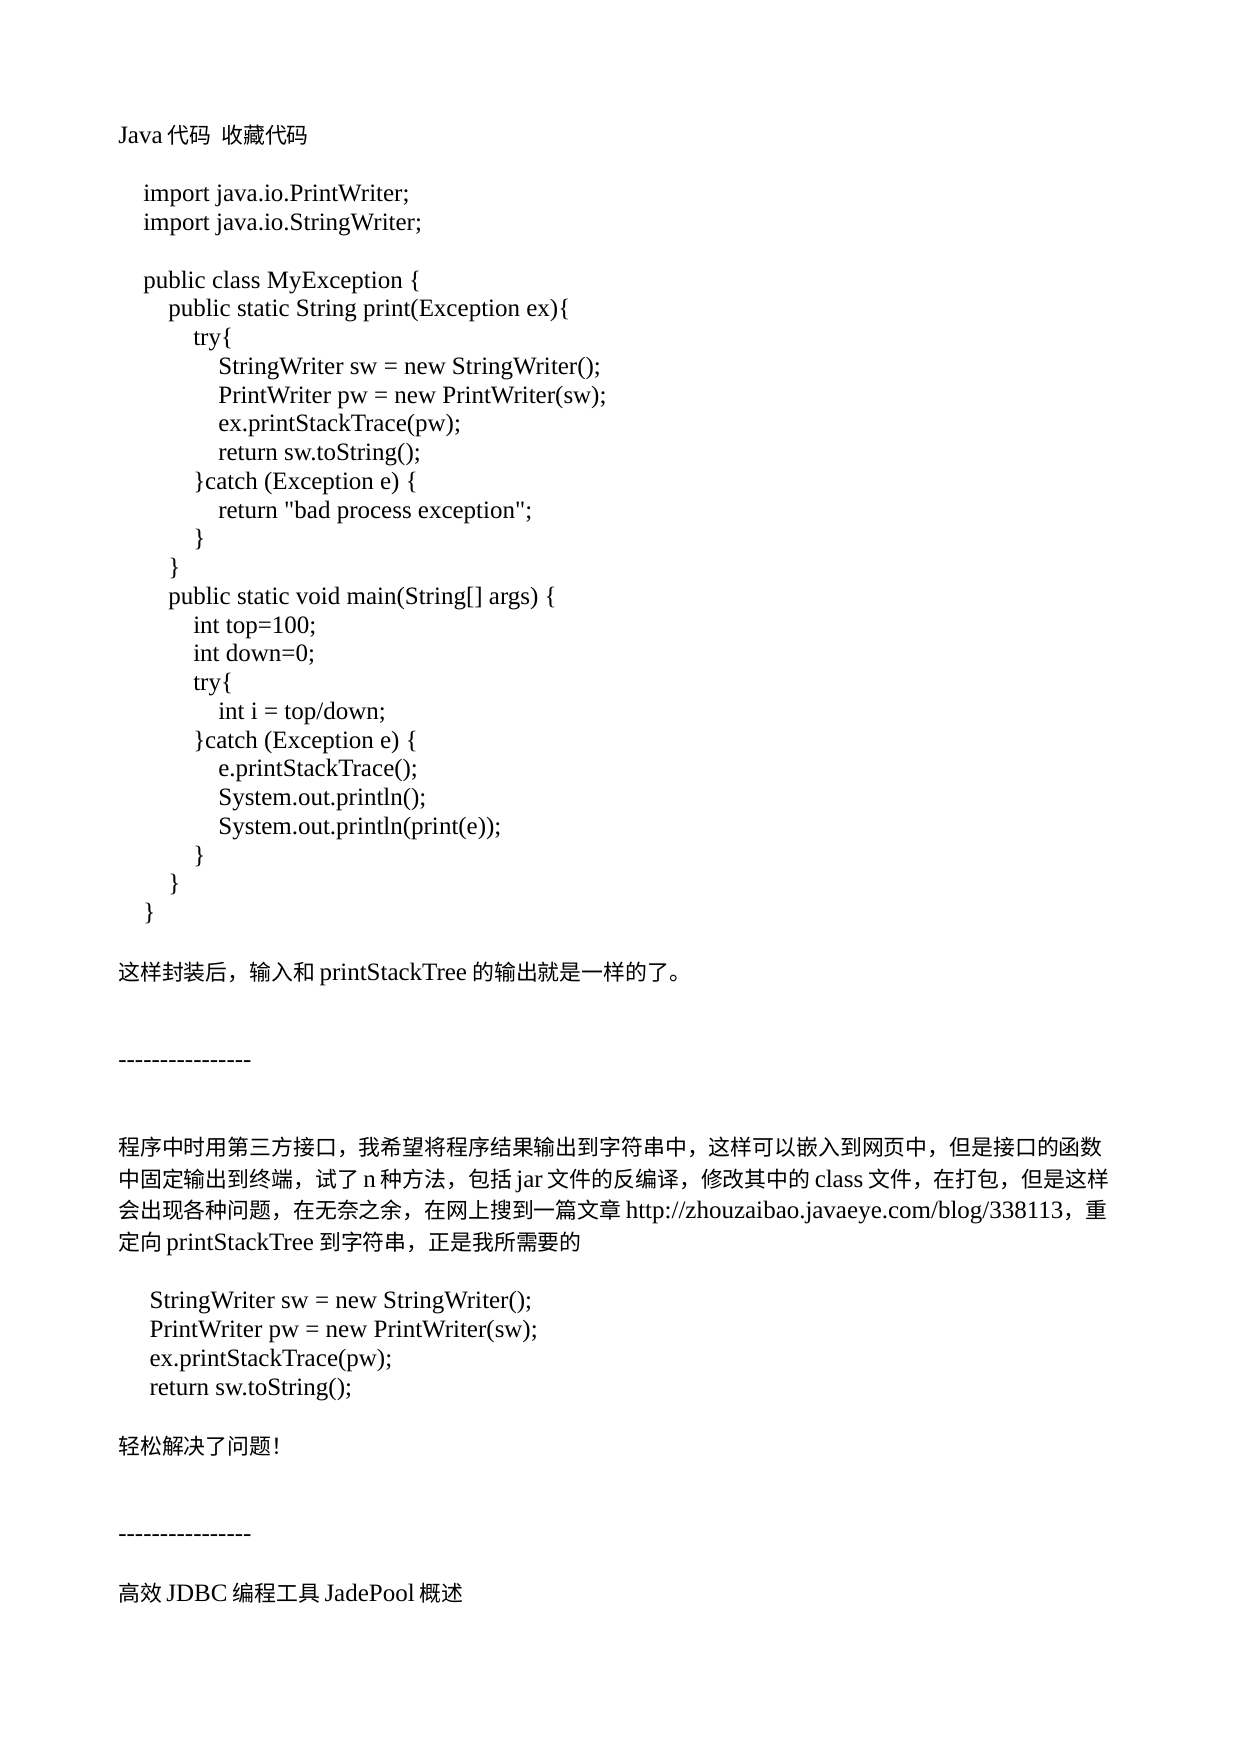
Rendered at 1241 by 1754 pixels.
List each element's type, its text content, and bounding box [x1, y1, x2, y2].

text System.out.println(); [118, 782, 1122, 811]
text return sw.toString(); [118, 437, 1122, 466]
text 高效JDBC编程工具JadePool概述 [118, 1576, 1122, 1608]
text StringWriter sw = new StringWriter(); [118, 351, 1122, 380]
text return "bad process exception"; [118, 495, 1122, 523]
text e.printStackTrace(); [118, 753, 1122, 782]
text ---------------- [118, 1044, 1122, 1073]
text try{ [118, 667, 1122, 696]
text 程序中时用第三方接口，我希望将程序结果输出到字符串中，这样可以嵌入到网页中，但是接口的函数中固定输出到终端，试了n种方法，包括jar文件的反编译，修改其中的class文件，在打包，但是这样会出现各种问题，在无奈之余，在网上搜到一篇文章http://zhouzaibao.javaeye.com/blog/338113，重定向printStackTree到字符串，正是我所需要的 [118, 1130, 1122, 1257]
text } [118, 897, 1122, 926]
text public static String print(Exception ex){ [118, 293, 1122, 322]
text System.out.println(print(e)); [118, 811, 1122, 840]
text public static void main(String[] args) { [118, 581, 1122, 610]
text StringWriter sw = new StringWriter(); [118, 1286, 1122, 1314]
text PrintWriter pw = new PrintWriter(sw); [118, 1314, 1122, 1343]
text PrintWriter pw = new PrintWriter(sw); [118, 380, 1122, 408]
text int i = top/down; [118, 696, 1122, 725]
text int top=100; [118, 610, 1122, 638]
text public class MyException { [118, 265, 1122, 293]
text Java代码 收藏代码 [118, 118, 1122, 150]
text return sw.toString(); [118, 1372, 1122, 1401]
text import java.io.StringWriter; [118, 207, 1122, 236]
text }catch (Exception e) { [118, 725, 1122, 753]
text } [118, 552, 1122, 581]
text }catch (Exception e) { [118, 466, 1122, 495]
text ex.printStackTrace(pw); [118, 1343, 1122, 1372]
text ex.printStackTrace(pw); [118, 408, 1122, 437]
text } [118, 868, 1122, 897]
text int down=0; [118, 638, 1122, 667]
text 轻松解决了问题！ [118, 1429, 1122, 1461]
text 这样封装后，输入和printStackTree的输出就是一样的了。 [118, 955, 1122, 986]
text try{ [118, 322, 1122, 351]
text import java.io.PrintWriter; [118, 178, 1122, 207]
text ---------------- [118, 1518, 1122, 1547]
text } [118, 840, 1122, 868]
text } [118, 523, 1122, 552]
